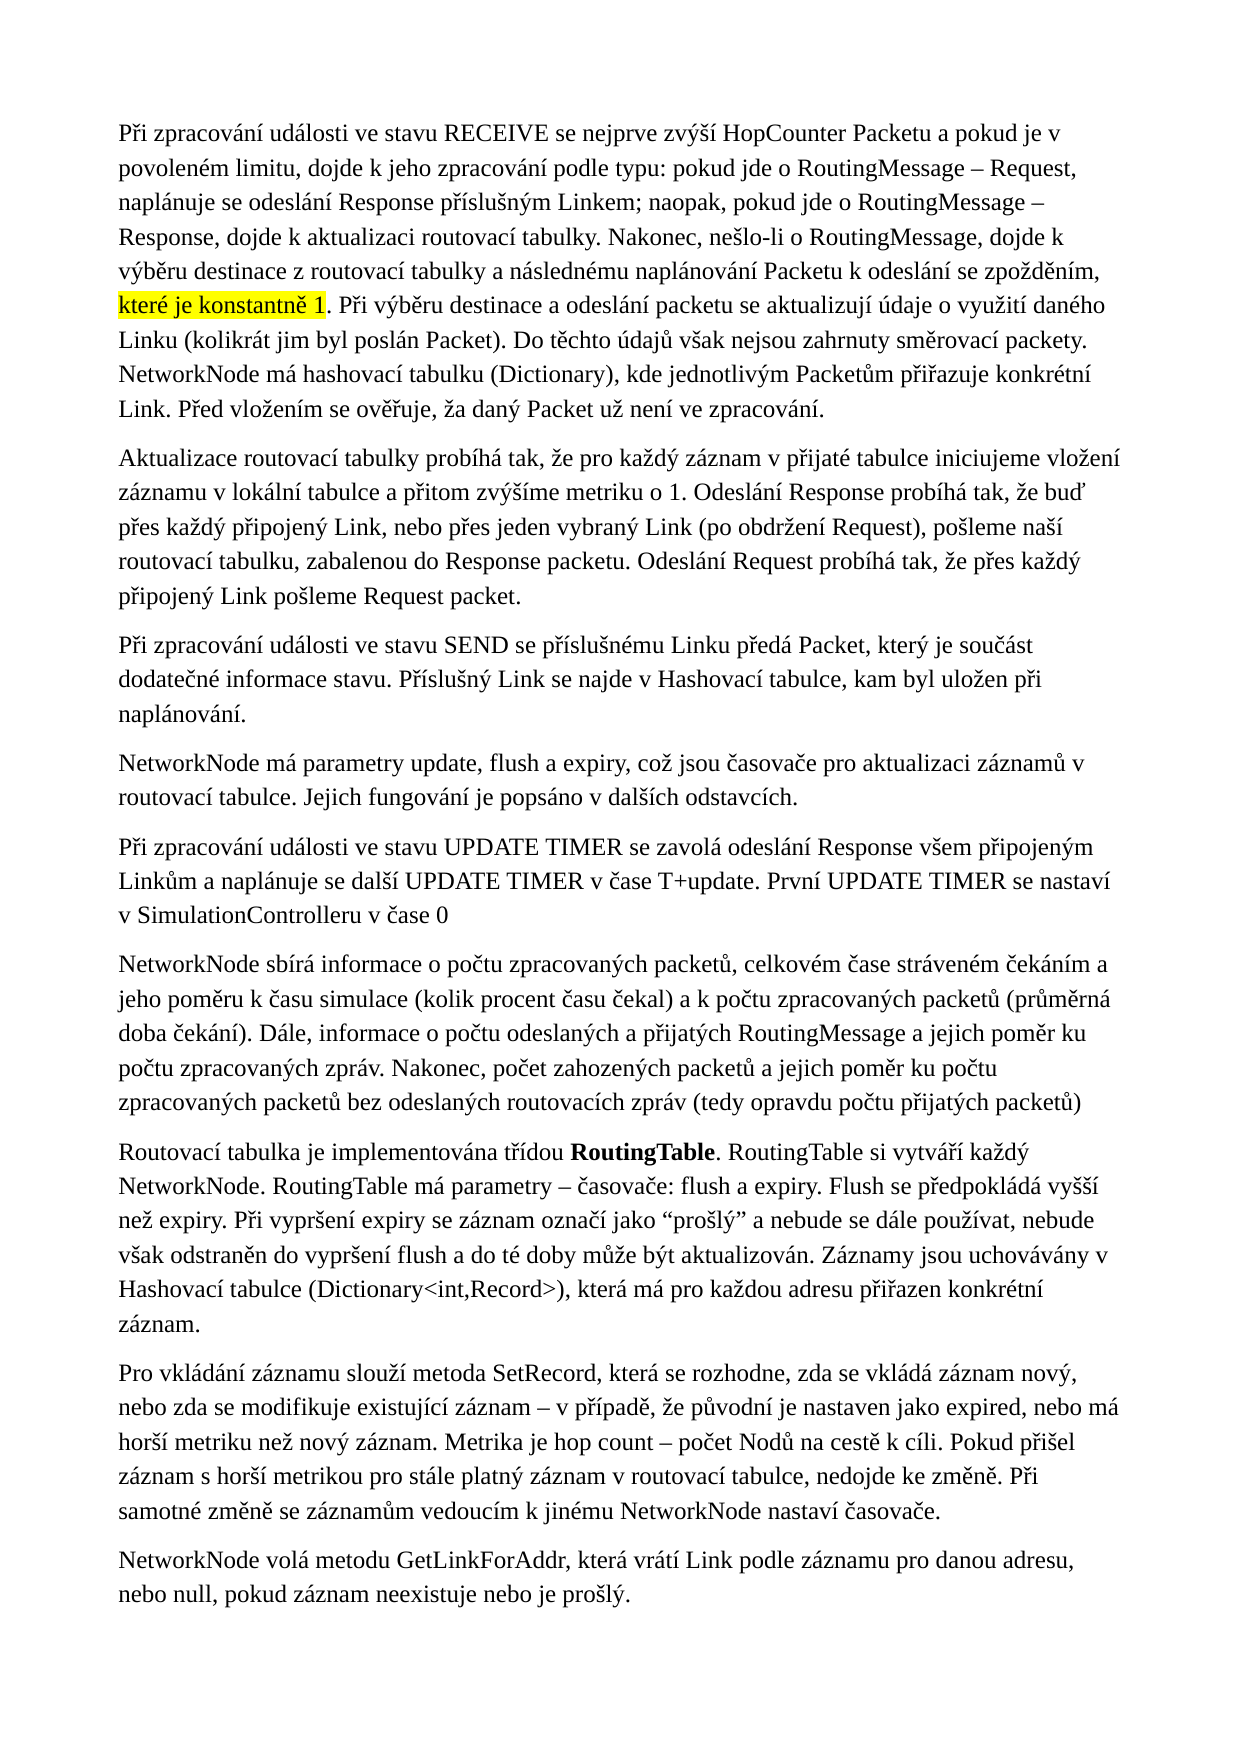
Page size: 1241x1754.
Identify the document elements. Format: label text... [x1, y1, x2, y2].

text Aktualizace routovací tabulky probíhá tak, že pro každý záznam v přijaté tabulce iniciujeme vložení záznamu v lokální tabulce a přitom zvýšíme metriku o 1. Odeslání Response probíhá tak, že buď přes každý připojený Link, nebo přes jeden vybraný Link (po obdržení Request), pošleme naší routovací tabulku, zabalenou do Response packetu. Odeslání Request probíhá tak, že přes každý připojený Link pošleme Request packet. [118, 443, 1122, 610]
text Pro vkládání záznamu slouží metoda SetRecord, která se rozhodne, zda se vkládá záznam nový, nebo zda se modifikuje existující záznam – v případě, že původní je nastaven jako expired, nebo má horší metriku než nový záznam. Metrika je hop count – počet Nodů na cestě k cíli. Pokud přišel záznam s horší metrikou pro stále platný záznam v routovací tabulce, nedojde ke změně. Při samotné změně se záznamům vedoucím k jinému NetworkNode nastaví časovače. [118, 1358, 1122, 1525]
text Routovací tabulka je implementována třídou RoutingTable. RoutingTable si vytváří každý NetworkNode. RoutingTable má parametry – časovače: flush a expiry. Flush se předpokládá vyšší než expiry. Při vypršení expiry se záznam označí jako “prošlý” a nebude se dále používat, nebude však odstraněn do vypršení flush a do té doby může být aktualizován. Záznamy jsou uchovávány v Hashovací tabulce (Dictionary<int,Record>), která má pro každou adresu přiřazen konkrétní záznam. [118, 1137, 1122, 1338]
text Při zpracování události ve stavu RECEIVE se nejprve zvýší HopCounter Packetu a pokud je v povoleném limitu, dojde k jeho zpracování podle typu: pokud jde o RoutingMessage – Request, naplánuje se odeslání Response příslušným Linkem; naopak, pokud jde o RoutingMessage – Response, dojde k aktualizaci routovací tabulky. Nakonec, nešlo-li o RoutingMessage, dojde k výběru destinace z routovací tabulky a následnému naplánování Packetu k odeslání se zpožděním, které je konstantně 1. Při výběru destinace a odeslání packetu se aktualizují údaje o využití daného Linku (kolikrát jim byl poslán Packet). Do těchto údajů však nejsou zahrnuty směrovací packety. NetworkNode má hashovací tabulku (Dictionary), kde jednotlivým Packetům přiřazuje konkrétní Link. Před vložením se ověřuje, ža daný Packet už není ve zpracování. [118, 118, 1122, 423]
text Při zpracování události ve stavu SEND se příslušnému Linku předá Packet, který je součást dodatečné informace stavu. Příslušný Link se najde v Hashovací tabulce, kam byl uložen při naplánování. [118, 630, 1122, 728]
text Při zpracování události ve stavu UPDATE TIMER se zavolá odeslání Response všem připojeným Linkům a naplánuje se další UPDATE TIMER v čase T+update. První UPDATE TIMER se nastaví v SimulationControlleru v čase 0 [118, 832, 1122, 929]
text NetworkNode má parametry update, flush a expiry, což jsou časovače pro aktualizaci záznamů v routovací tabulce. Jejich fungování je popsáno v dalších odstavcích. [118, 748, 1122, 811]
text NetworkNode sbírá informace o počtu zpracovaných packetů, celkovém čase stráveném čekáním a jeho poměru k času simulace (kolik procent času čekal) a k počtu zpracovaných packetů (průměrná doba čekání). Dále, informace o počtu odeslaných a přijatých RoutingMessage a jejich poměr ku počtu zpracovaných zpráv. Nakonec, počet zahozených packetů a jejich poměr ku počtu zpracovaných packetů bez odeslaných routovacích zpráv (tedy opravdu počtu přijatých packetů) [118, 949, 1122, 1116]
text NetworkNode volá metodu GetLinkForAddr, která vrátí Link podle záznamu pro danou adresu, nebo null, pokud záznam neexistuje nebo je prošlý. [118, 1545, 1122, 1608]
